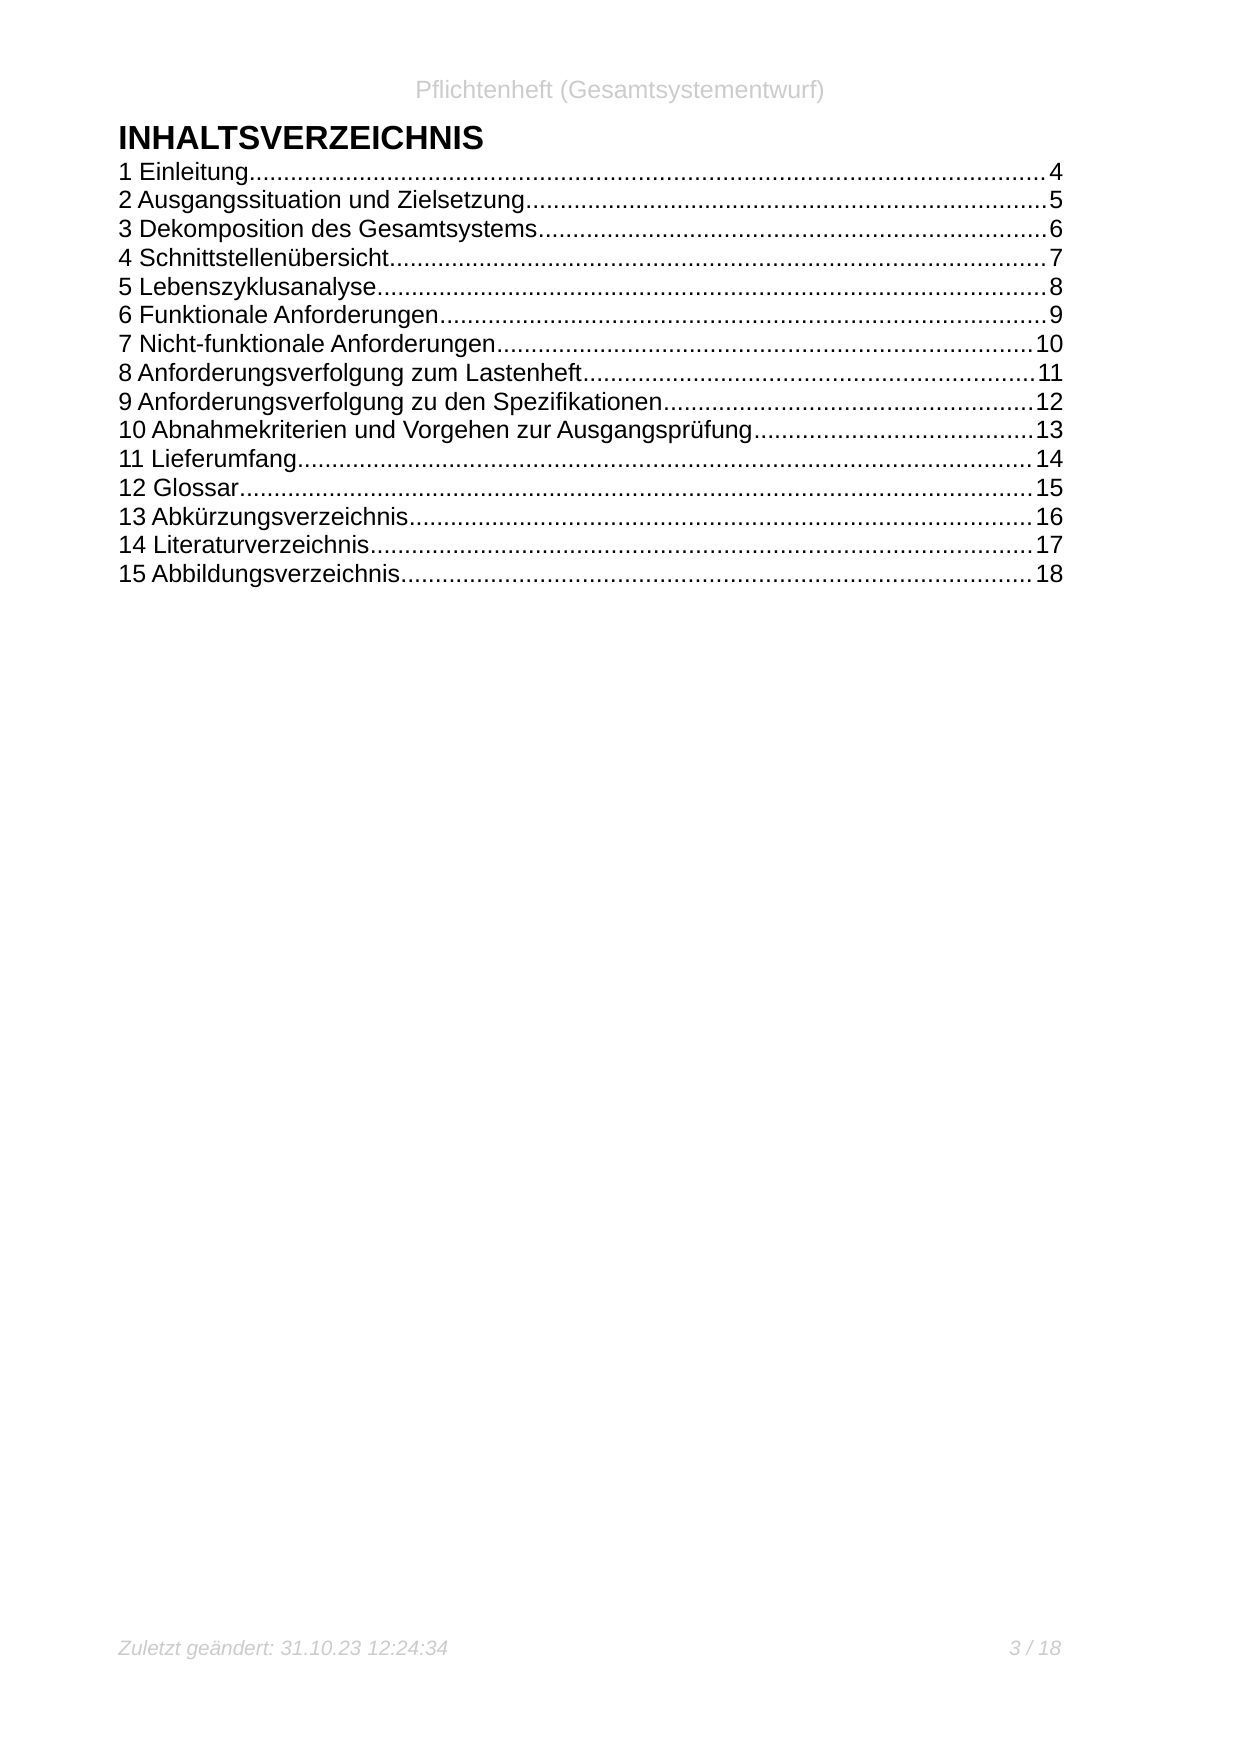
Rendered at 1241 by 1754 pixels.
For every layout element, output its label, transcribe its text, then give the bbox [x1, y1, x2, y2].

text 6 Funktionale Anforderungen 9 [118, 300, 1122, 329]
text 11 Lieferumfang 14 [118, 444, 1122, 473]
text 2 Ausgangssituation und Zielsetzung 5 [118, 185, 1122, 214]
text 7 Nicht-funktionale Anforderungen 10 [118, 329, 1122, 358]
text 10 Abnahmekriterien und Vorgehen zur Ausgangsprüfung 13 [118, 415, 1122, 444]
text 14 Literaturverzeichnis 17 [118, 530, 1122, 559]
text 8 Anforderungsverfolgung zum Lastenheft 11 [118, 358, 1122, 387]
text 3 Dekomposition des Gesamtsystems 6 [118, 214, 1122, 243]
subtitle Inhaltsverzeichnis [118, 118, 1122, 157]
text 4 Schnittstellenübersicht 7 [118, 243, 1122, 272]
text 5 Lebenszyklusanalyse 8 [118, 272, 1122, 300]
text 13 Abkürzungsverzeichnis 16 [118, 502, 1122, 530]
text 1 Einleitung 4 [118, 157, 1122, 185]
text 9 Anforderungsverfolgung zu den Spezifikationen 12 [118, 387, 1122, 415]
text 15 Abbildungsverzeichnis 18 [118, 559, 1122, 588]
text 12 Glossar 15 [118, 473, 1122, 502]
